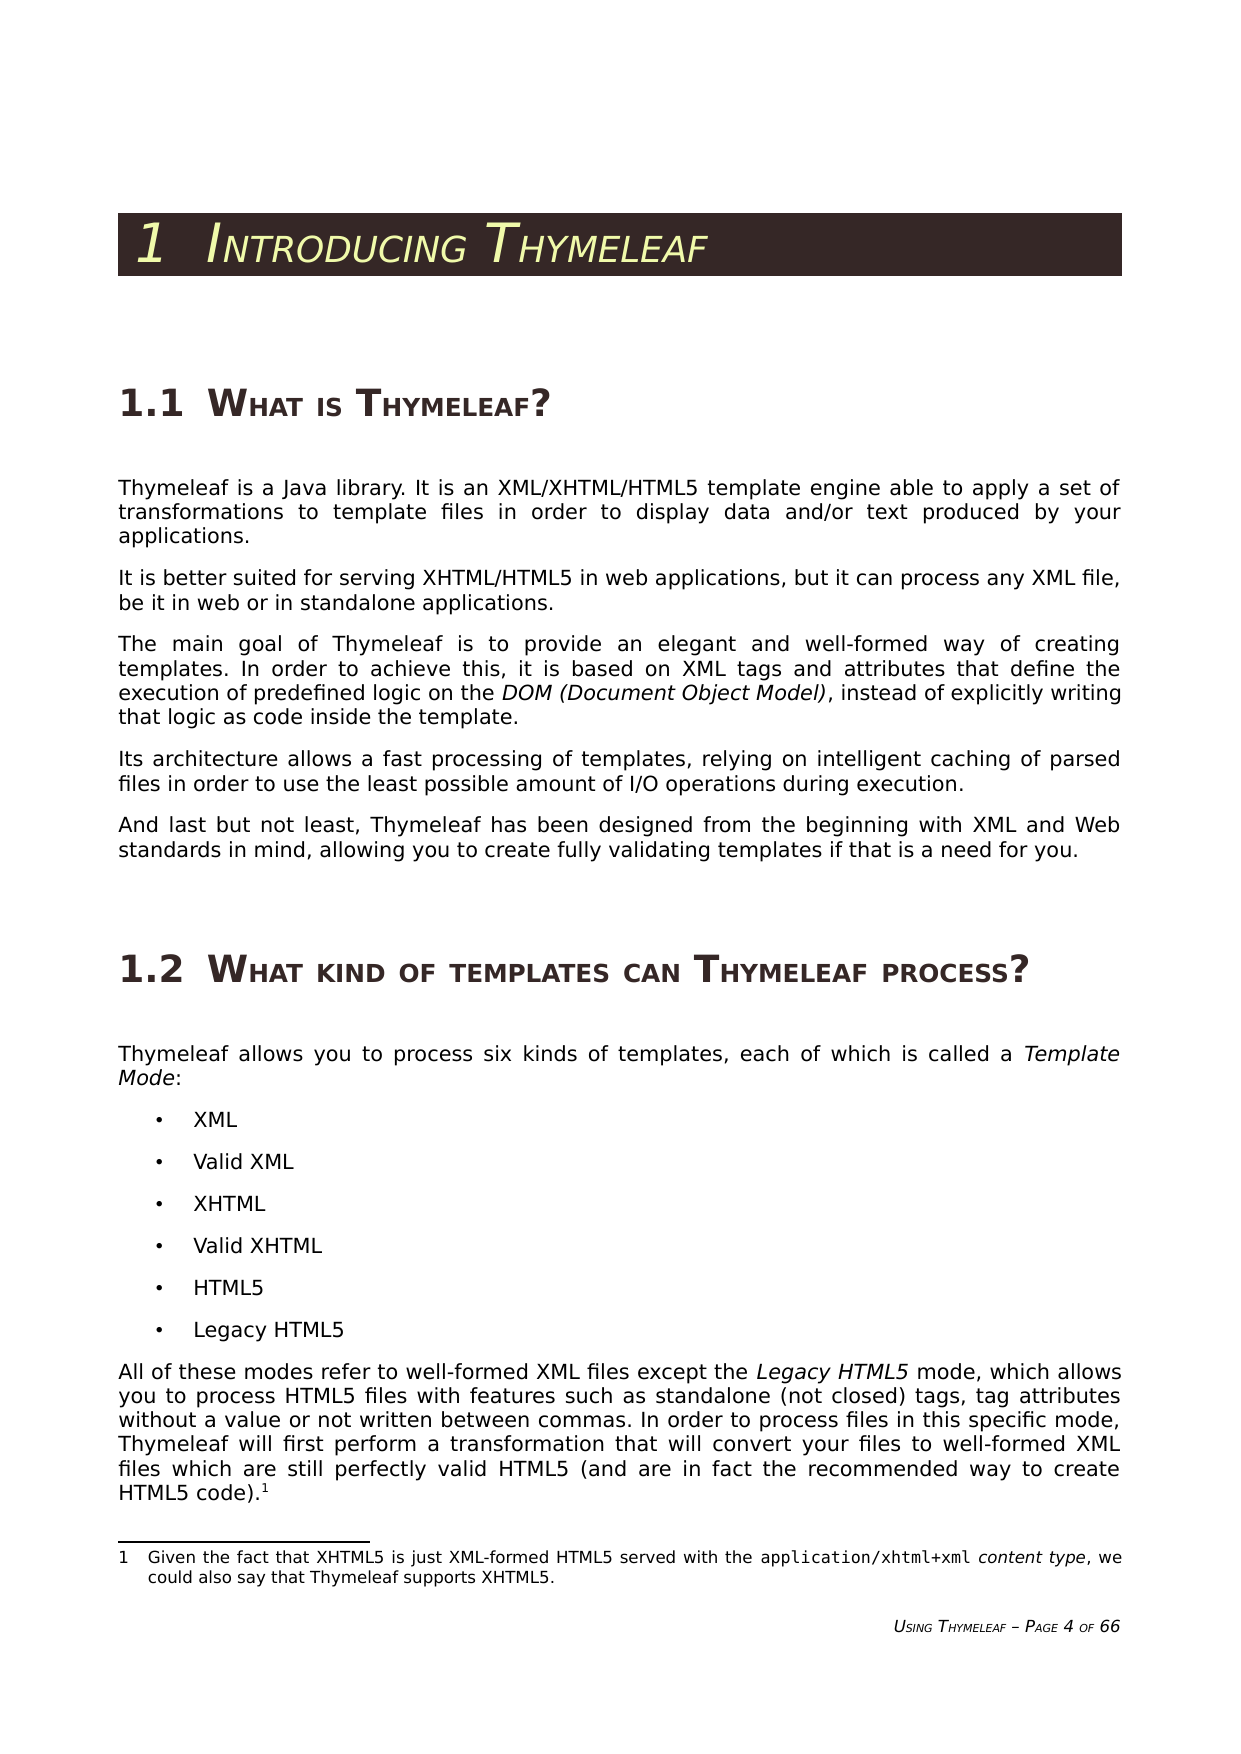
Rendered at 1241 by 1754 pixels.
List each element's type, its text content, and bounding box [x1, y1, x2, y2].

list Valid XHTML [156, 1234, 1122, 1258]
list XML [156, 1108, 1122, 1132]
text Given the fact that XHTML5 is just XML-formed HTML5 served with the application/xhtml+xml content type, we could also say that Thymeleaf supports XHTML5. [118, 1548, 1122, 1587]
subtitle What kind of templates can Thymeleaf process? [118, 948, 1122, 991]
subtitle What is Thymeleaf? [118, 382, 1122, 426]
text The main goal of Thymeleaf is to provide an elegant and well-formed way of creating templates. In order to achieve this, it is based on XML tags and attributes that define the execution of predefined logic on the DOM (Document Object Model), instead of explicitly writing that logic as code inside the template. [118, 632, 1122, 729]
text And last but not least, Thymeleaf has been designed from the beginning with XML and Web standards in mind, allowing you to create fully validating templates if that is a need for you. [118, 813, 1122, 862]
list XHTML [156, 1192, 1122, 1216]
list Valid XML [156, 1150, 1122, 1174]
text Thymeleaf allows you to process six kinds of templates, each of which is called a Template Mode: [118, 1042, 1122, 1090]
subtitle Introducing Thymeleaf [118, 213, 1122, 276]
text Its architecture allows a fast processing of templates, relying on intelligent caching of parsed files in order to use the least possible amount of I/O operations during execution. [118, 747, 1122, 796]
text It is better suited for serving XHTML/HTML5 in web applications, but it can process any XML file, be it in web or in standalone applications. [118, 566, 1122, 615]
text All of these modes refer to well-formed XML files except the Legacy HTML5 mode, which allows you to process HTML5 files with features such as standalone (not closed) tags, tag attributes without a value or not written between commas. In order to process files in this specific mode, Thymeleaf will first perform a transformation that will convert your files to well-formed XML files which are still perfectly valid HTML5 (and are in fact the recommended way to create HTML5 code). [118, 1360, 1122, 1505]
list HTML5 [156, 1276, 1122, 1300]
text Thymeleaf is a Java library. It is an XML/XHTML/HTML5 template engine able to apply a set of transformations to template files in order to display data and/or text produced by your applications. [118, 476, 1122, 548]
list Legacy HTML5 [156, 1318, 1122, 1342]
